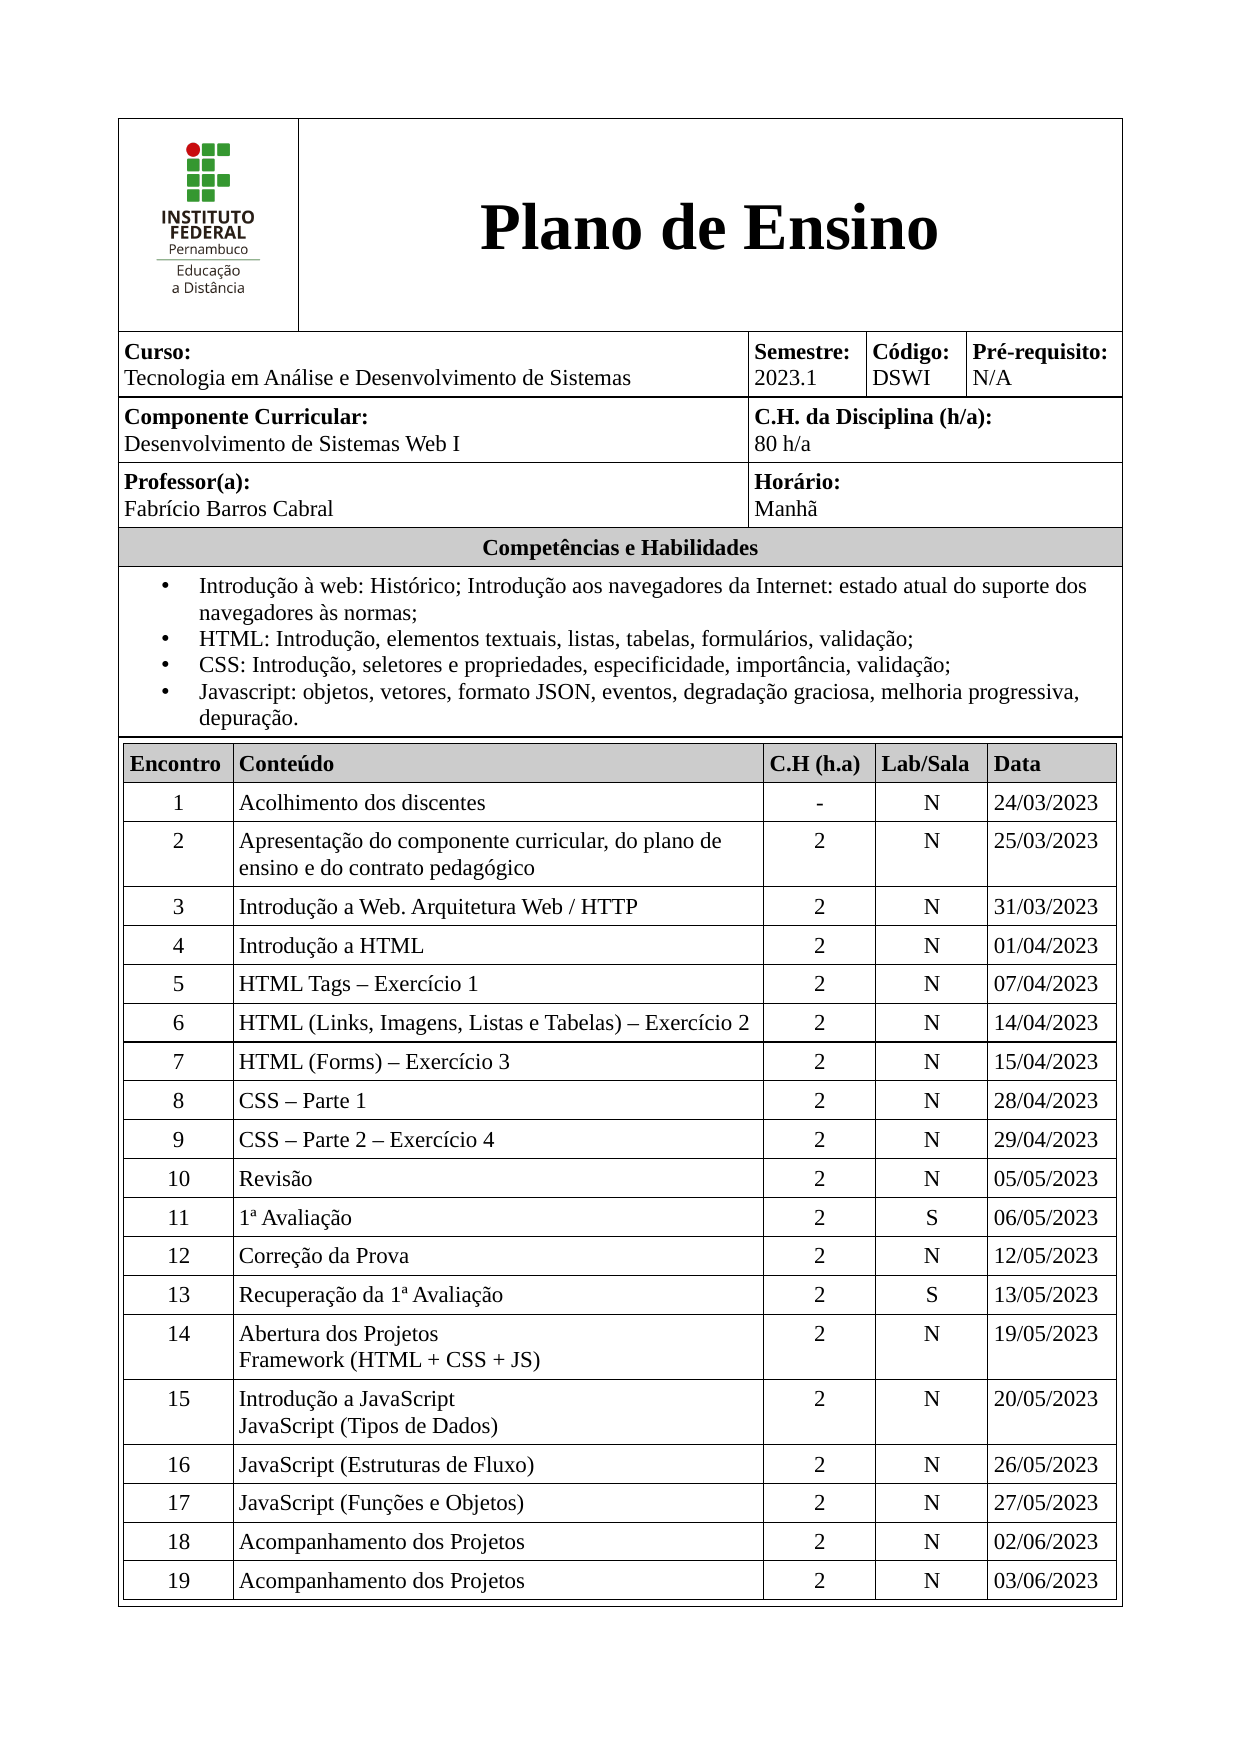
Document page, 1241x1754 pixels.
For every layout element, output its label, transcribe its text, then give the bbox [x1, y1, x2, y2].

table_cell 2 [764, 1159, 875, 1197]
table_cell N [876, 926, 987, 964]
table_cell 25/03/2023 [988, 822, 1116, 886]
table_cell 13 [124, 1276, 233, 1313]
table_cell 1ª Avaliação [234, 1198, 763, 1236]
table_cell 2 [764, 1523, 875, 1560]
table_cell 9 [124, 1120, 233, 1158]
table_cell 2 [764, 1315, 875, 1379]
table_cell 14/04/2023 [988, 1004, 1116, 1041]
table_cell N [876, 1315, 987, 1379]
table_cell 2 [764, 1120, 875, 1158]
table_cell Revisão [234, 1159, 763, 1197]
table_cell 2 [764, 1198, 875, 1236]
table_cell N [876, 1484, 987, 1522]
table_cell Código: DSWI [867, 332, 966, 396]
table_cell 06/05/2023 [988, 1198, 1116, 1236]
table_cell CSS – Parte 1 [234, 1081, 763, 1119]
table_cell Semestre: 2023.1 [749, 332, 866, 396]
table_cell N [876, 783, 987, 821]
table_cell 05/05/2023 [988, 1159, 1116, 1197]
table_header Data [988, 744, 1116, 782]
table_cell 14 [124, 1315, 233, 1379]
table_cell 4 [124, 926, 233, 964]
table_cell Introdução a Web. Arquitetura Web / HTTP [234, 887, 763, 925]
table_cell 29/04/2023 [988, 1120, 1116, 1158]
table_cell CSS – Parte 2 – Exercício 4 [234, 1120, 763, 1158]
table_cell 15/04/2023 [988, 1043, 1116, 1080]
table_cell 27/05/2023 [988, 1484, 1116, 1522]
table_cell Professor(a): Fabrício Barros Cabral [119, 463, 748, 527]
table_cell 15 [124, 1380, 233, 1444]
table_cell N [876, 1081, 987, 1119]
table_cell N [876, 1043, 987, 1080]
table_cell N [876, 1237, 987, 1274]
table_cell 2 [764, 1561, 875, 1599]
table_cell 5 [124, 965, 233, 1003]
table_cell Correção da Prova [234, 1237, 763, 1274]
table_cell 10 [124, 1159, 233, 1197]
table_cell S [876, 1198, 987, 1236]
table_cell Componente Curricular: Desenvolvimento de Sistemas Web I [119, 398, 748, 462]
table_cell JavaScript (Estruturas de Fluxo) [234, 1445, 763, 1483]
table_cell 2 [764, 1380, 875, 1444]
table_cell 11 [124, 1198, 233, 1236]
table_cell 7 [124, 1043, 233, 1080]
table_cell Competências e Habilidades [119, 528, 1122, 566]
table_cell 26/05/2023 [988, 1445, 1116, 1483]
table_cell 2 [764, 1484, 875, 1522]
table_cell 1 [124, 783, 233, 821]
table_cell HTML (Forms) – Exercício 3 [234, 1043, 763, 1080]
table_cell Introdução à web: Histórico; Introdução aos navegadores da Internet: estado atual do suporte dos navegadores às normas; HTML: Introdução, elementos textuais, listas, tabelas, formulários, validação; CSS: Introdução, seletores e propriedades, especificidade, importância, validação; Javascript: objetos, vetores, formato JSON, eventos, degradação graciosa, melhoria progressiva, depuração. [119, 567, 1122, 736]
table_cell 03/06/2023 [988, 1561, 1116, 1599]
table_cell 3 [124, 887, 233, 925]
table_cell HTML (Links, Imagens, Listas e Tabelas) – Exercício 2 [234, 1004, 763, 1041]
table_cell 12 [124, 1237, 233, 1274]
table_cell Apresentação do componente curricular, do plano de ensino e do contrato pedagógico [234, 822, 763, 886]
table_cell [119, 738, 1122, 1606]
table_cell N [876, 1120, 987, 1158]
table_cell 17 [124, 1484, 233, 1522]
table_cell N [876, 1561, 987, 1599]
table_cell 2 [764, 1445, 875, 1483]
table_cell 2 [764, 1004, 875, 1041]
table_cell C.H. da Disciplina (h/a): 80 h/a [749, 398, 1122, 462]
table_cell 6 [124, 1004, 233, 1041]
table_cell 2 [764, 1081, 875, 1119]
table_cell Introdução a JavaScript JavaScript (Tipos de Dados) [234, 1380, 763, 1444]
table_cell N [876, 1445, 987, 1483]
table_header Conteúdo [234, 744, 763, 782]
table_cell 19/05/2023 [988, 1315, 1116, 1379]
table_cell - [764, 783, 875, 821]
table_cell S [876, 1276, 987, 1313]
table_cell 31/03/2023 [988, 887, 1116, 925]
table_cell 19 [124, 1561, 233, 1599]
table_cell Curso: Tecnologia em Análise e Desenvolvimento de Sistemas [119, 332, 748, 396]
table_cell 2 [764, 965, 875, 1003]
table_cell 2 [764, 926, 875, 964]
table_cell N [876, 965, 987, 1003]
table_cell 20/05/2023 [988, 1380, 1116, 1444]
table_cell N [876, 822, 987, 886]
table_cell Introdução a HTML [234, 926, 763, 964]
table_cell N [876, 1159, 987, 1197]
table_cell 01/04/2023 [988, 926, 1116, 964]
table_cell Recuperação da 1ª Avaliação [234, 1276, 763, 1313]
table_cell Pré-requisito: N/A [967, 332, 1122, 396]
table_header C.H (h.a) [764, 744, 875, 782]
table_cell 12/05/2023 [988, 1237, 1116, 1274]
table_header Lab/Sala [876, 744, 987, 782]
picture [152, 139, 264, 300]
table_cell 24/03/2023 [988, 783, 1116, 821]
table_cell HTML Tags – Exercício 1 [234, 965, 763, 1003]
table_header Encontro [124, 744, 233, 782]
table_cell N [876, 1004, 987, 1041]
table_cell 13/05/2023 [988, 1276, 1116, 1313]
table_cell N [876, 1523, 987, 1560]
table_header [119, 119, 298, 331]
table_cell 18 [124, 1523, 233, 1560]
table_cell 2 [764, 822, 875, 886]
table_cell Acompanhamento dos Projetos [234, 1561, 763, 1599]
table_cell Acolhimento dos discentes [234, 783, 763, 821]
table_header Plano de Ensino [299, 119, 1122, 331]
table_cell 2 [764, 887, 875, 925]
table_cell 8 [124, 1081, 233, 1119]
table_cell N [876, 887, 987, 925]
table_cell Acompanhamento dos Projetos [234, 1523, 763, 1560]
table_cell Horário: Manhã [749, 463, 1122, 527]
table_cell 02/06/2023 [988, 1523, 1116, 1560]
table_cell 2 [764, 1237, 875, 1274]
table_cell 2 [124, 822, 233, 886]
table_cell N [876, 1380, 987, 1444]
table_cell 28/04/2023 [988, 1081, 1116, 1119]
table_cell 2 [764, 1043, 875, 1080]
table_cell 16 [124, 1445, 233, 1483]
table_cell 07/04/2023 [988, 965, 1116, 1003]
table_cell 2 [764, 1276, 875, 1313]
table_cell JavaScript (Funções e Objetos) [234, 1484, 763, 1522]
table_cell Abertura dos Projetos Framework (HTML + CSS + JS) [234, 1315, 763, 1379]
